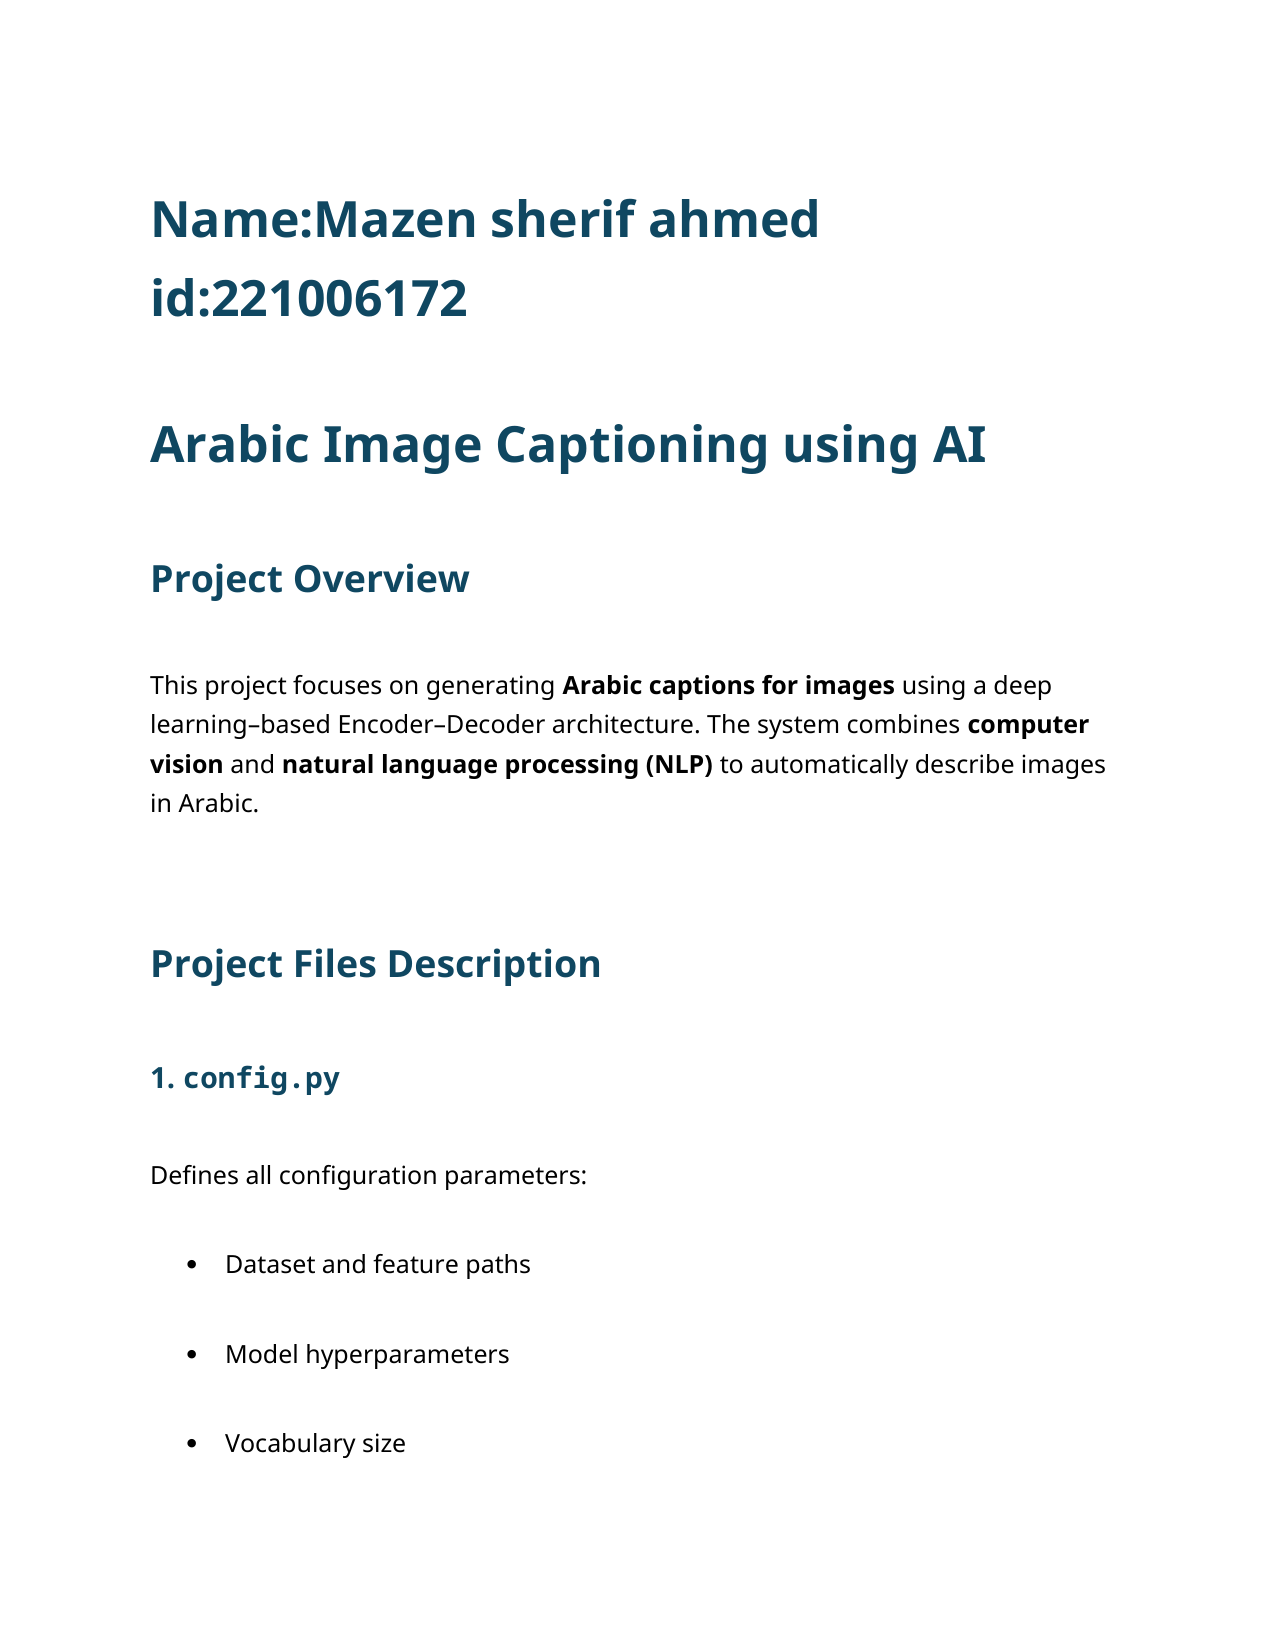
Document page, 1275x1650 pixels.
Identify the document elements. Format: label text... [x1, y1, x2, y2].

text This project focuses on generating Arabic captions for images using a deep learning–based Encoder–Decoder architecture. The system combines computer vision and natural language processing (NLP) to automatically describe images in Arabic. [150, 667, 1125, 820]
subtitle Name:Mazen sherif ahmed id:221006172 [150, 183, 1125, 331]
subtitle Project Overview [150, 552, 1125, 603]
list Dataset and feature paths [187, 1247, 1125, 1281]
subtitle Project Files Description [150, 938, 1125, 989]
text Defines all configuration parameters: [150, 1157, 1125, 1192]
subtitle Arabic Image Captioning using AI [150, 408, 1125, 477]
list Model hyperparameters [187, 1336, 1125, 1371]
subtitle 1. config.py [150, 1057, 1125, 1097]
list Vocabulary size [187, 1426, 1125, 1460]
